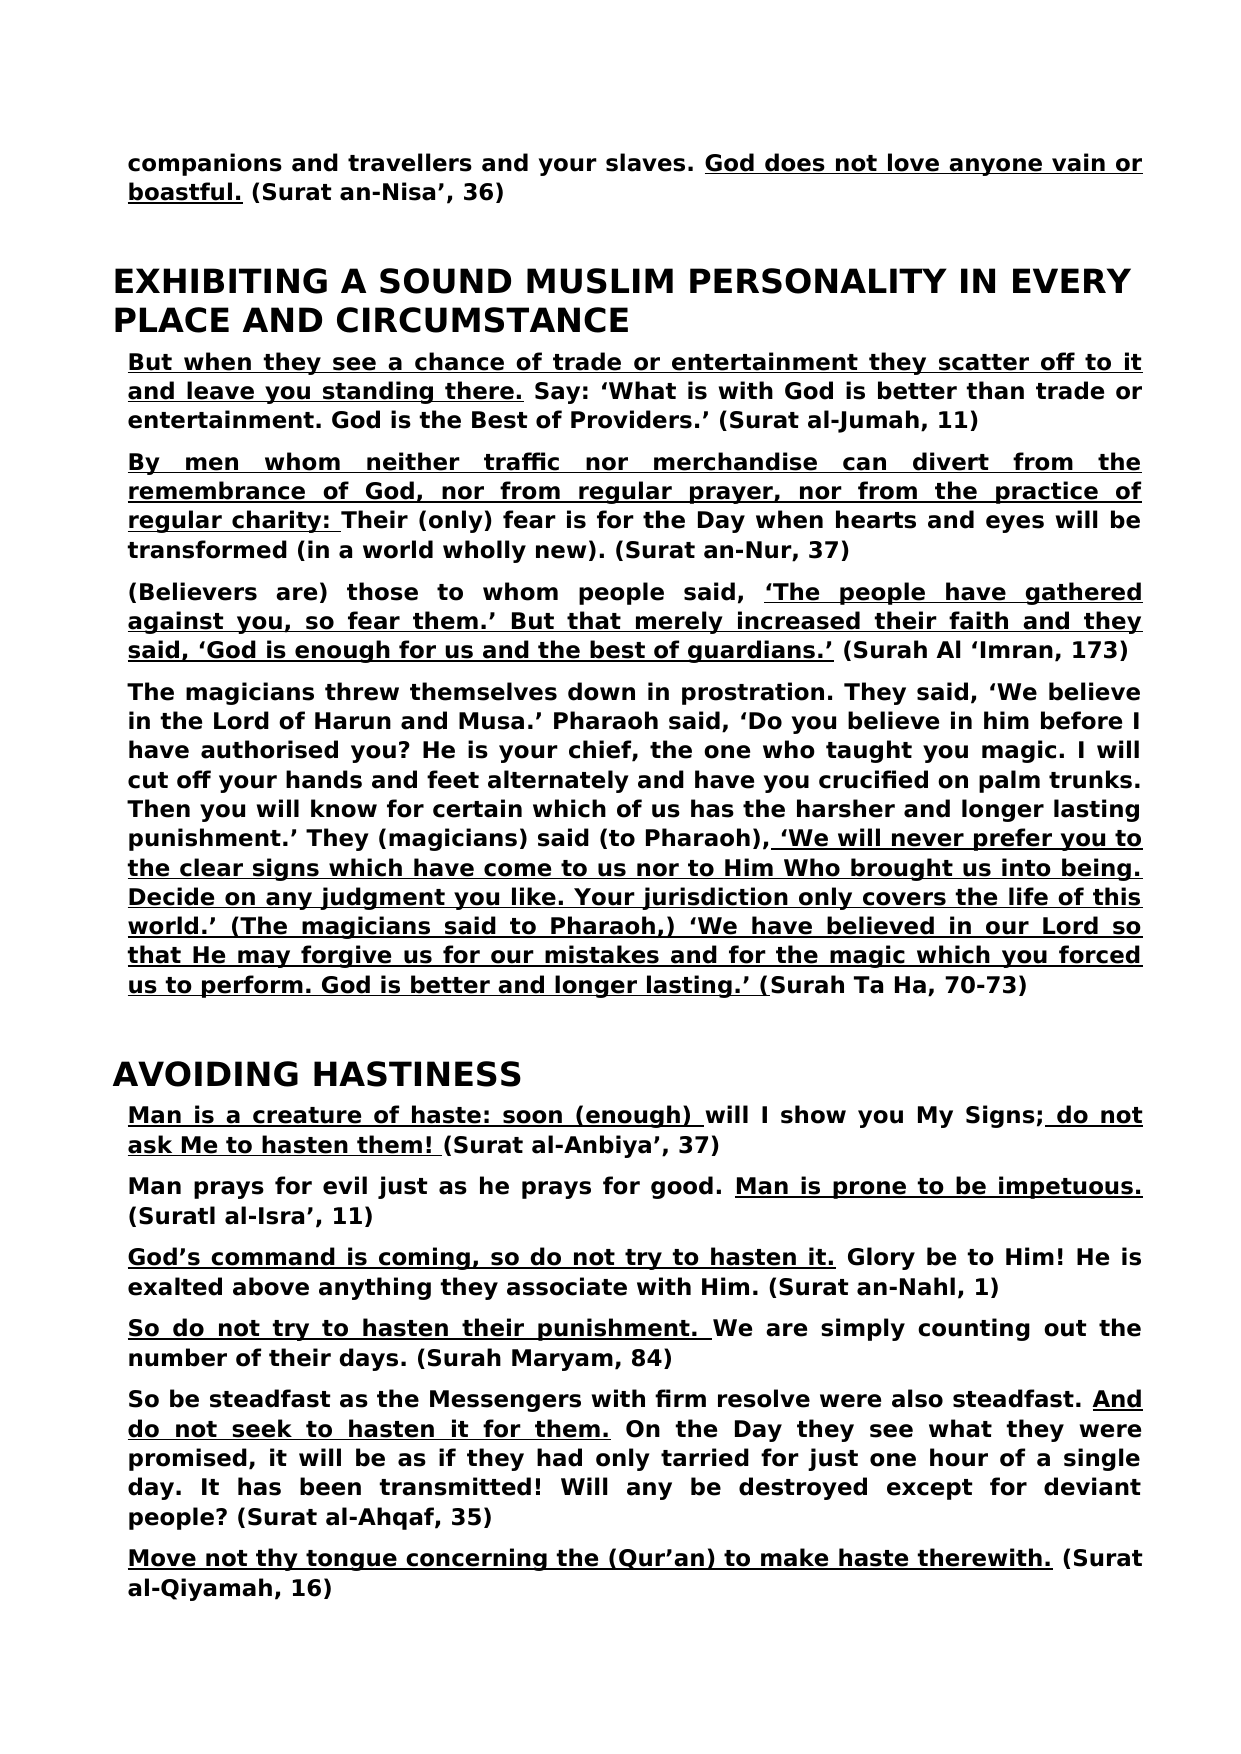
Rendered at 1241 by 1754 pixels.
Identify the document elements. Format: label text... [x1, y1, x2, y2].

text us to perform. God is better and longer lasting.’ (Surah Ta Ha, 70-73) [127, 966, 1143, 998]
text Man is a creature of haste: soon (enough) will I show you My Signs; do not ask Me to hasten them! (Surat al-Anbiya’, 37) [127, 1102, 1143, 1158]
text said, ‘God is enough for us and the best of guardians.’ (Surah Al ‘Imran, 173) [127, 632, 1143, 664]
text Man prays for evil just as he prays for good. Man is prone to be impetuous. (Suratl al-Isra’, 11) [127, 1173, 1143, 1229]
text world.’ (The magicians said to Pharaoh,) ‘We have believed in our Lord so [127, 908, 1143, 936]
text The magicians threw themselves down in prostration. They said, ‘We believe in the Lord of Harun and Musa.’ Pharaoh said, ‘Do you believe in him before I have authorised you? He is your chief, the one who taught you magic. I will cut off your hands and feet alternately and have you crucified on palm trunks. Then you will know for certain which of us has the harsher and longer lasting punishment.’ They (magicians) said (to Pharaoh), ‘We will never prefer you to the clear signs which have come to us nor to Him Who brought us into being. [127, 679, 1143, 878]
text God’s command is coming, so do not try to hasten it. Glory be to Him! He is exalted above anything they associate with Him. (Surat an-Nahl, 1) [127, 1244, 1143, 1301]
text So be steadfast as the Messengers with firm resolve were also steadfast. And do not seek to hasten it for them. On the Day they see what they were promised, it will be as if they had only tarried for just one hour of a single day. It has been transmitted! Will any be destroyed except for deviant people? (Surat al-Ahqaf, 35) [127, 1387, 1143, 1530]
subtitle AVOIDING HASTINESS [112, 1055, 1165, 1094]
text Decide on any judgment you like. Your jurisdiction only covers the life of this [127, 879, 1143, 907]
text By men whom neither traffic nor merchandise can divert from the remembrance of God, nor from regular prayer, nor from the practice of regular charity: Their (only) fear is for the Day when hearts and eyes will be transformed (in a world wholly new). (Surat an-Nur, 37) [127, 449, 1143, 564]
text But when they see a chance of trade or entertainment they scatter off to it [127, 349, 1143, 372]
text that He may forgive us for our mistakes and for the magic which you forced [127, 937, 1143, 965]
subtitle EXHIBITING A SOUND MUSLIM PERSONALITY IN EVERY PLACE AND CIRCUMSTANCE [112, 263, 1165, 341]
text Move not thy tongue concerning the (Qur’an) to make haste therewith. (Surat al-Qiyamah, 16) [127, 1546, 1143, 1601]
text (Believers are) those to whom people said, ‘The people have gathered against you, so fear them.’ But that merely increased their faith and they [127, 579, 1143, 631]
text and leave you standing there. Say: ‘What is with God is better than trade or entertainment. God is the Best of Providers.’ (Surat al-Jumah, 11) [127, 373, 1143, 434]
text So do not try to hasten their punishment. We are simply counting out the number of their days. (Surah Maryam, 84) [127, 1316, 1143, 1372]
text companions and travellers and your slaves. God does not love anyone vain or boastful. (Surat an-Nisa’, 36) [127, 150, 1143, 206]
